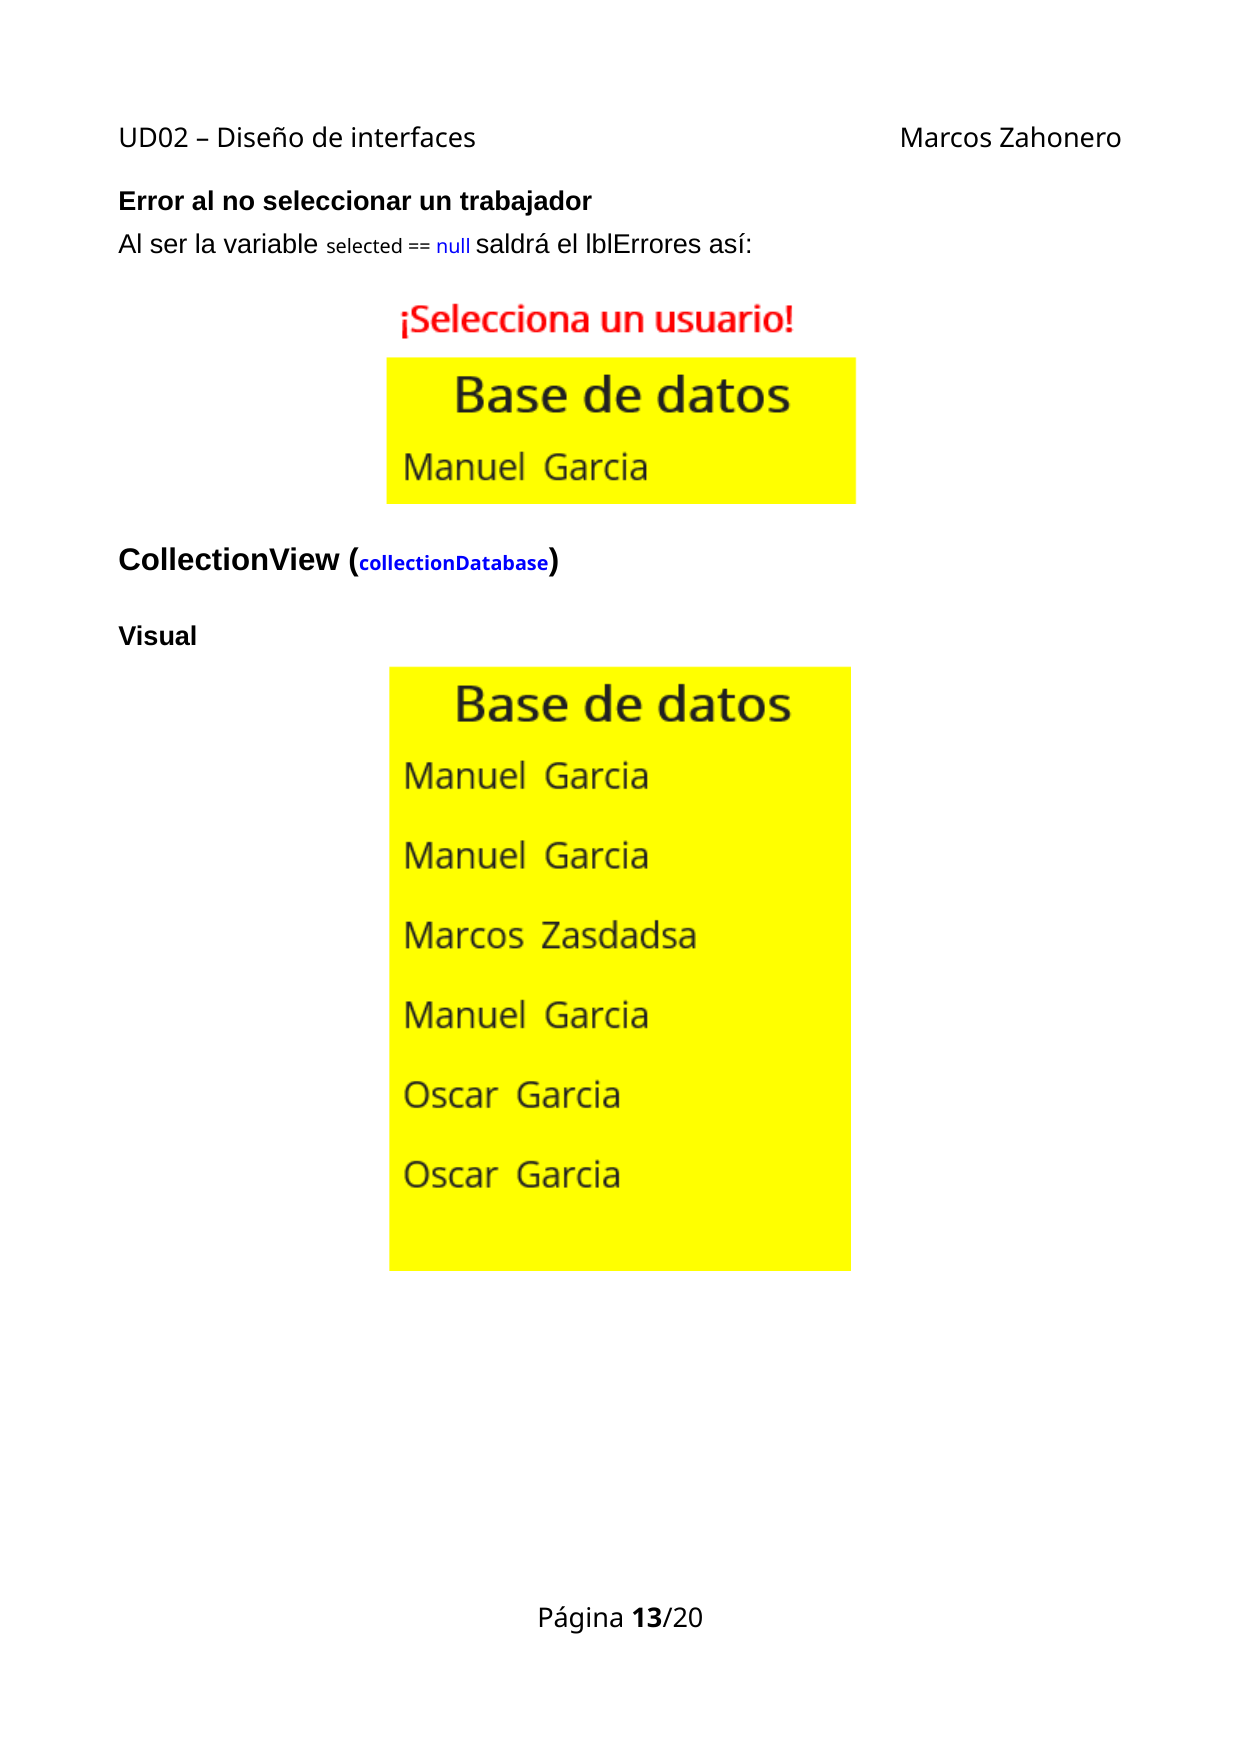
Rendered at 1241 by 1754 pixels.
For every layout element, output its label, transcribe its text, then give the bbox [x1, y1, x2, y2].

subtitle Visual [118, 620, 1122, 652]
picture [389, 664, 851, 1271]
subtitle Error al no seleccionar un trabajador [118, 184, 1122, 216]
picture [365, 290, 875, 504]
text Al ser la variable selected == null saldrá el lblErrores así: [118, 228, 1122, 259]
subtitle CollectionView (collectionDatabase) [118, 541, 1122, 577]
